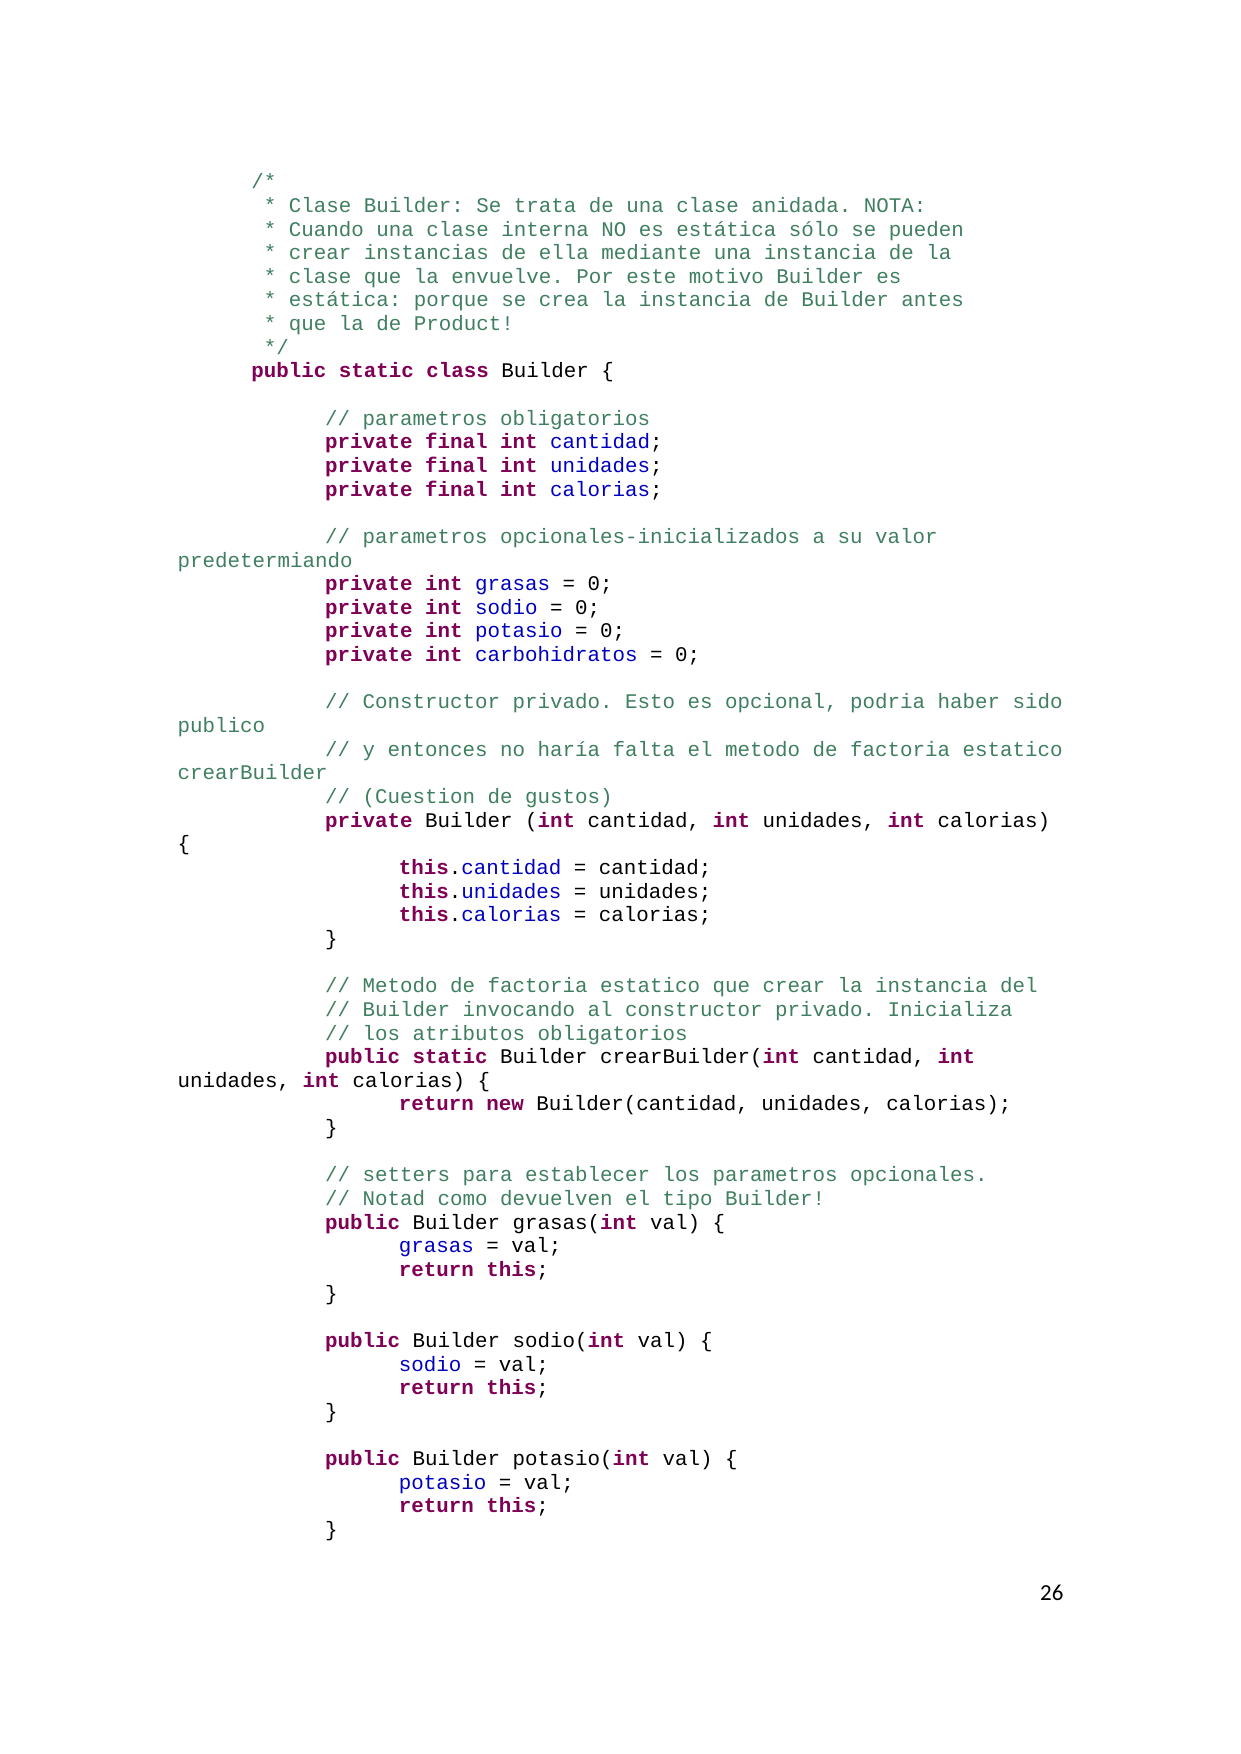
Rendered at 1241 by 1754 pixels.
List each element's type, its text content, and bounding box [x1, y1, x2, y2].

text * Clase Builder: Se trata de una clase anidada. NOTA: [177, 195, 1063, 218]
text return this; [177, 1259, 1063, 1283]
text private int grasas = 0; [177, 573, 1063, 597]
text // Builder invocando al constructor privado. Inicializa [177, 999, 1063, 1022]
text /* [177, 171, 1063, 195]
text public static class Builder { [177, 360, 1063, 384]
text } [177, 1401, 1063, 1424]
text * estática: porque se crea la instancia de Builder antes [177, 289, 1063, 313]
text // setters para establecer los parametros opcionales. [177, 1164, 1063, 1188]
text } [177, 1117, 1063, 1141]
text // (Cuestion de gustos) [177, 786, 1063, 810]
text private final int calorias; [177, 479, 1063, 502]
text } [177, 1519, 1063, 1543]
text this.unidades = unidades; [177, 881, 1063, 904]
text public static Builder crearBuilder(int cantidad, int unidades, int calorias) { [177, 1046, 1063, 1093]
text public Builder potasio(int val) { [177, 1448, 1063, 1472]
text * Cuando una clase interna NO es estática sólo se pueden [177, 218, 1063, 242]
text // parametros obligatorios [177, 408, 1063, 431]
text public Builder sodio(int val) { [177, 1330, 1063, 1353]
text return this; [177, 1377, 1063, 1401]
text return new Builder(cantidad, unidades, calorias); [177, 1093, 1063, 1117]
text public Builder grasas(int val) { [177, 1212, 1063, 1235]
text // y entonces no haría falta el metodo de factoria estatico crearBuilder [177, 739, 1063, 786]
text private final int unidades; [177, 455, 1063, 479]
text // Constructor privado. Esto es opcional, podria haber sido publico [177, 691, 1063, 739]
text private int sodio = 0; [177, 597, 1063, 621]
text * clase que la envuelve. Por este motivo Builder es [177, 266, 1063, 289]
text // parametros opcionales-inicializados a su valor predetermiando [177, 526, 1063, 573]
text // Metodo de factoria estatico que crear la instancia del [177, 975, 1063, 999]
text * que la de Product! [177, 313, 1063, 337]
text * crear instancias de ella mediante una instancia de la [177, 242, 1063, 266]
text return this; [177, 1495, 1063, 1519]
text sodio = val; [177, 1353, 1063, 1377]
text } [177, 928, 1063, 952]
text private int potasio = 0; [177, 621, 1063, 644]
text this.calorias = calorias; [177, 904, 1063, 928]
text private Builder (int cantidad, int unidades, int calorias) { [177, 810, 1063, 857]
text private final int cantidad; [177, 431, 1063, 455]
text this.cantidad = cantidad; [177, 857, 1063, 881]
text // Notad como devuelven el tipo Builder! [177, 1188, 1063, 1212]
text grasas = val; [177, 1235, 1063, 1259]
text private int carbohidratos = 0; [177, 644, 1063, 668]
text } [177, 1283, 1063, 1306]
text potasio = val; [177, 1472, 1063, 1495]
text */ [177, 337, 1063, 360]
text // los atributos obligatorios [177, 1022, 1063, 1046]
